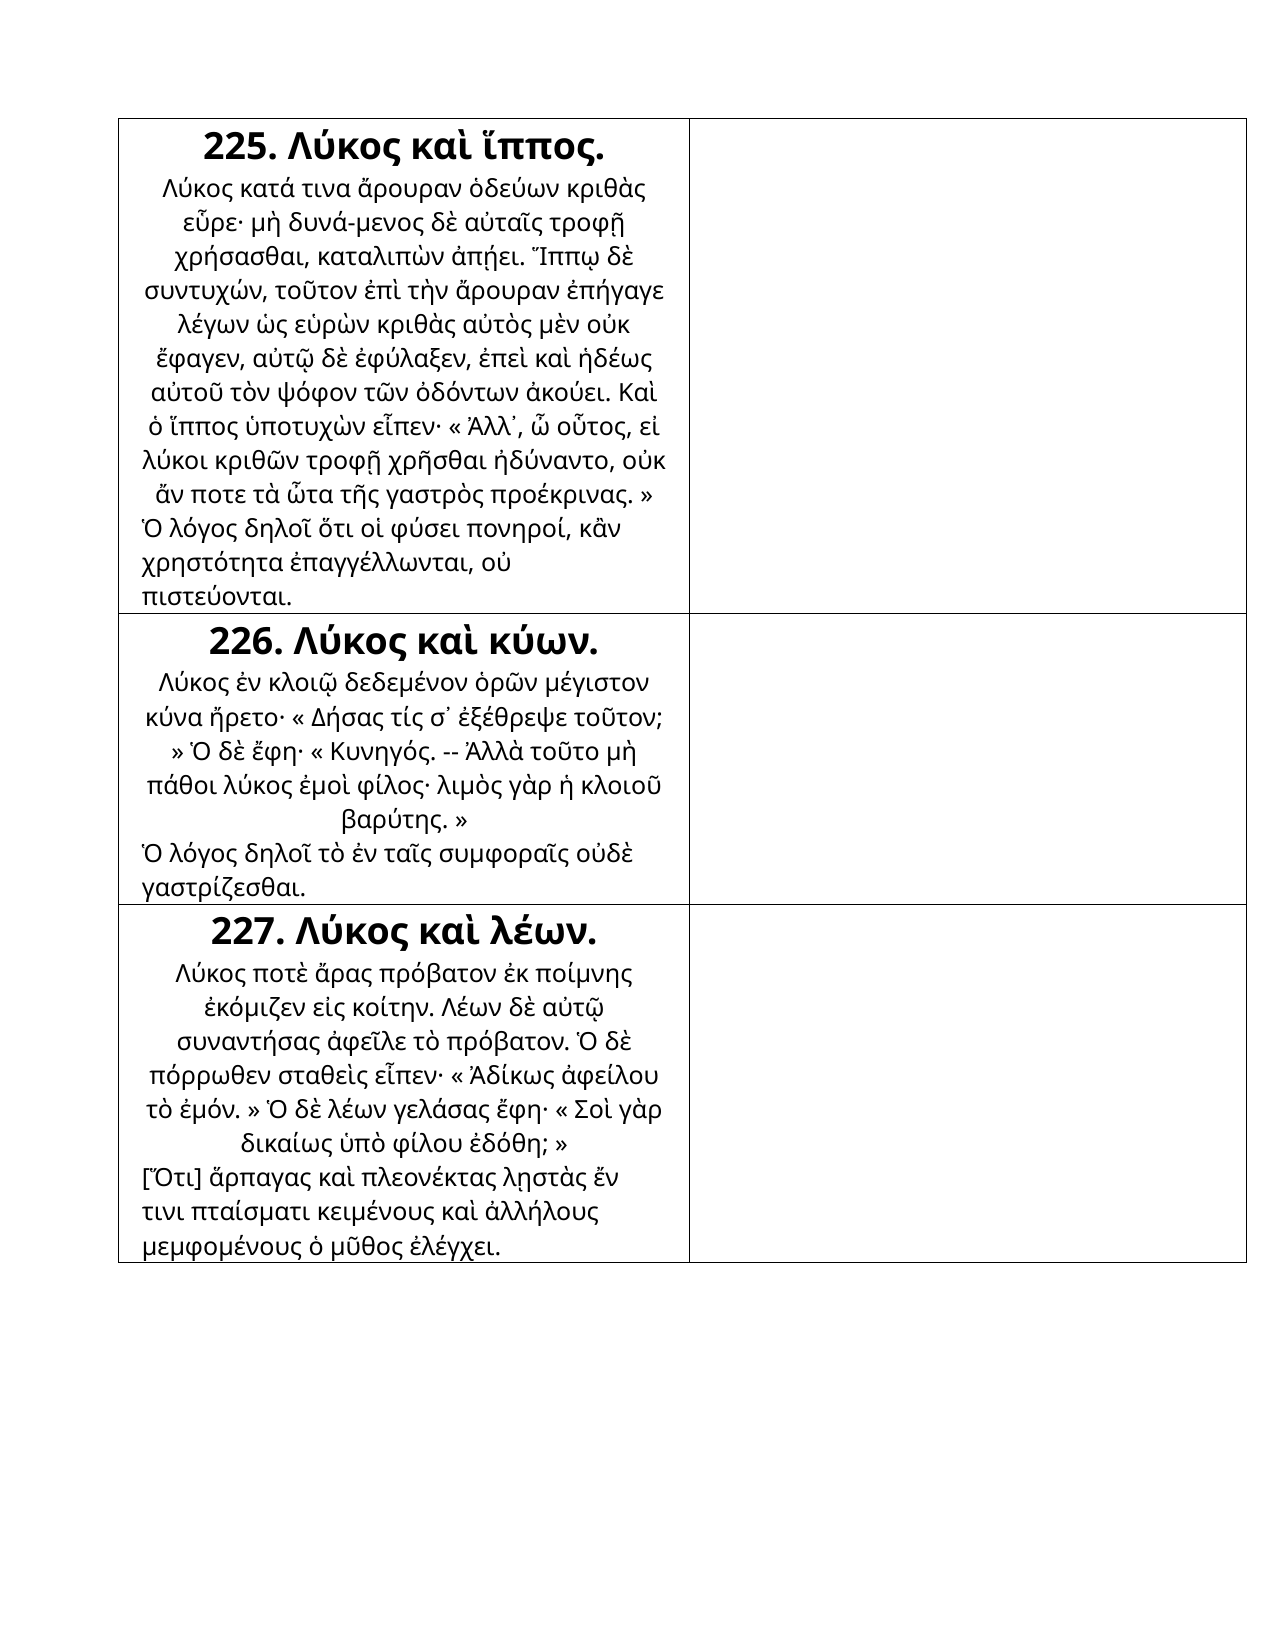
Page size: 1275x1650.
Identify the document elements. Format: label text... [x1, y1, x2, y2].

table_cell [690, 905, 1246, 1262]
table_cell 226. Λύκος καὶ κύων. Λύκος ἐν κλοιῷ δεδεμένον ὁρῶν μέγιστον κύνα ἤρετο· « Δήσας τίς σ᾿ ἐξέθρεψε τοῦτον; » Ὁ δὲ ἔφη· « Κυνηγός. -- Ἀλλὰ τοῦτο μὴ πάθοι λύκος ἐμοὶ φίλος· λιμὸς γὰρ ἡ κλοιοῦ βαρύτης. » Ὁ λόγος δηλοῖ τὸ ἐν ταῖς συμφοραῖς οὐδὲ γαστρίζεσθαι. [119, 614, 689, 903]
table_cell [690, 614, 1246, 903]
table_cell 227. Λύκος καὶ λέων. Λύκος ποτὲ ἄρας πρόβατον ἐκ ποίμνης ἐκόμιζεν εἰς κοίτην. Λέων δὲ αὐτῷ συναντήσας ἀφεῖλε τὸ πρόβατον. Ὁ δὲ πόρρωθεν σταθεὶς εἶπεν· « Ἀδίκως ἀφείλου τὸ ἐμόν. » Ὁ δὲ λέων γελάσας ἔφη· « Σοὶ γὰρ δικαίως ὑπὸ φίλου ἐδόθη; » [Ὅτι] ἅρπαγας καὶ πλεονέκτας λῃστὰς ἔν τινι πταίσματι κειμένους καὶ ἀλλήλους μεμφομένους ὁ μῦθος ἐλέγχει. [119, 905, 689, 1262]
table_cell [690, 119, 1246, 613]
table_cell 225. Λύκος καὶ ἵππος. Λύκος κατά τινα ἄρουραν ὁδεύων κριθὰς εὗρε· μὴ δυνά-μενος δὲ αὐταῖς τροφῇ χρήσασθαι, καταλιπὼν ἀπῄει. Ἵππῳ δὲ συντυχών, τοῦτον ἐπὶ τὴν ἄρουραν ἐπήγαγε λέγων ὡς εὑρὼν κριθὰς αὐτὸς μὲν οὐκ ἔφαγεν, αὐτῷ δὲ ἐφύλαξεν, ἐπεὶ καὶ ἡδέως αὐτοῦ τὸν ψόφον τῶν ὀδόντων ἀκούει. Καὶ ὁ ἵππος ὑποτυχὼν εἶπεν· « Ἀλλ᾿, ὦ οὗτος, εἰ λύκοι κριθῶν τροφῇ χρῆσθαι ἠδύναντο, οὐκ ἄν ποτε τὰ ὦτα τῆς γαστρὸς προέκρινας. » Ὁ λόγος δηλοῖ ὅτι οἱ φύσει πονηροί, κἂν χρηστότητα ἐπαγγέλλωνται, οὐ πιστεύονται. [119, 119, 689, 613]
